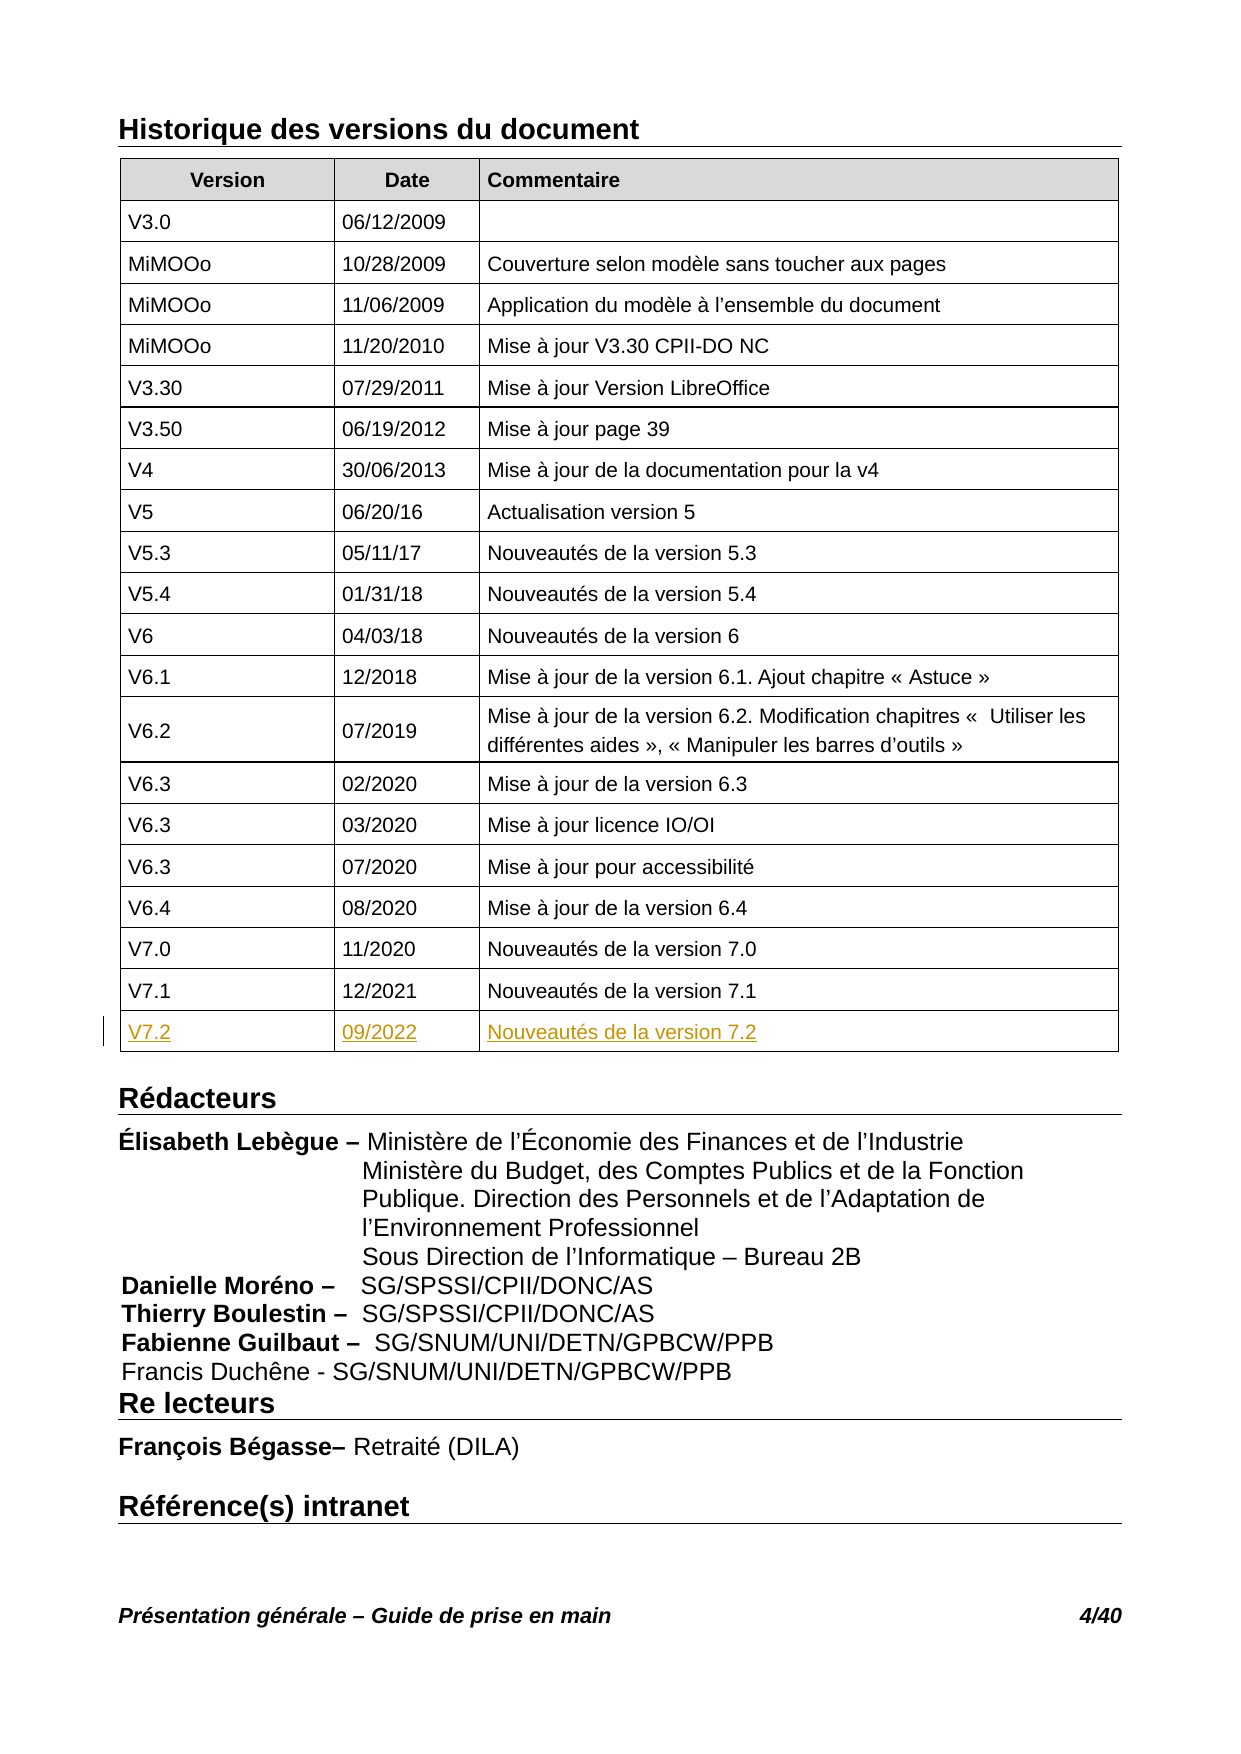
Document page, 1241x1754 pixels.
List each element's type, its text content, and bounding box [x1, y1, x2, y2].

table_cell Mise à jour V3.30 CPII-DO NC [480, 325, 1118, 365]
table_cell V7.2 [121, 1011, 334, 1051]
table_cell Mise à jour de la version 6.2. Modification chapitres « Utiliser les différentes aides », « Manipuler les barres d’outils » [480, 697, 1118, 761]
table_cell Nouveautés de la version 7.1 [480, 969, 1118, 1009]
table_cell Nouveautés de la version 6 [480, 614, 1118, 654]
table_cell V7.1 [121, 969, 334, 1009]
table_cell MiMOOo [121, 242, 334, 282]
table_cell V6.3 [121, 763, 334, 803]
table_cell Mise à jour pour accessibilité [480, 845, 1118, 886]
table_cell Actualisation version 5 [480, 490, 1118, 531]
table_cell 03/04/18 [335, 614, 479, 654]
table_cell Couverture selon modèle sans toucher aux pages [480, 242, 1118, 282]
text Référence(s) intranet [118, 1489, 1122, 1523]
table_cell 28/10/2009 [335, 242, 479, 282]
table_cell V6.3 [121, 845, 334, 886]
text Rédacteurs [118, 1081, 1122, 1114]
table_cell 09/2022 [335, 1011, 479, 1051]
text Fabienne Guilbaut – SG/SNUM/UNI/DETN/GPBCW/PPB [121, 1328, 1122, 1357]
table_cell V6.2 [121, 697, 334, 761]
table_cell Nouveautés de la version 5.4 [480, 573, 1118, 613]
table_cell Mise à jour Version LibreOffice [480, 366, 1118, 406]
text François Bégasse– Retraité (DILA) [118, 1432, 1122, 1461]
table_cell V5.4 [121, 573, 334, 613]
table_cell V3.30 [121, 366, 334, 406]
table_cell Nouveautés de la version 5.3 [480, 532, 1118, 572]
table_cell 07/2019 [335, 697, 479, 761]
table_cell V6.4 [121, 887, 334, 927]
text Historique des versions du document [118, 112, 1122, 146]
table_cell 02/2020 [335, 763, 479, 803]
table_cell 19/06/2012 [335, 408, 479, 448]
table_cell Mise à jour de la version 6.1. Ajout chapitre « Astuce » [480, 656, 1118, 696]
text Sous Direction de l’Informatique – Bureau 2B [362, 1242, 1122, 1271]
table_cell V7.0 [121, 928, 334, 968]
table_header Date [335, 159, 479, 200]
table_cell V6 [121, 614, 334, 654]
table_cell 12/2018 [335, 656, 479, 696]
table_cell MiMOOo [121, 325, 334, 365]
table_cell Nouveautés de la version 7.0 [480, 928, 1118, 968]
table_cell V5 [121, 490, 334, 531]
table_cell 20/06/16 [335, 490, 479, 531]
table_cell 29/07/2011 [335, 366, 479, 406]
text Élisabeth Lebègue – Ministère de l’Économie des Finances et de l’Industrie [118, 1127, 1122, 1156]
table_cell 31/01/18 [335, 573, 479, 613]
table_cell V6.1 [121, 656, 334, 696]
table_header Version [121, 159, 334, 200]
table_cell 11/05/17 [335, 532, 479, 572]
text Re lecteurs [118, 1386, 1122, 1419]
text Francis Duchêne - SG/SNUM/UNI/DETN/GPBCW/PPB [121, 1357, 1122, 1386]
table_cell [480, 201, 1118, 241]
table_cell Mise à jour licence IO/OI [480, 804, 1118, 844]
text Thierry Boulestin – SG/SPSSI/CPII/DONC/AS [121, 1299, 1122, 1328]
table_cell V3.50 [121, 408, 334, 448]
table_cell 03/2020 [335, 804, 479, 844]
table_cell Mise à jour de la documentation pour la v4 [480, 449, 1118, 489]
table_cell 30/06/2013 [335, 449, 479, 489]
table_cell V6.3 [121, 804, 334, 844]
table_cell 12/06/2009 [335, 201, 479, 241]
table_cell V3.0 [121, 201, 334, 241]
table_cell Application du modèle à l’ensemble du document [480, 284, 1118, 324]
table_cell 20/11/2010 [335, 325, 479, 365]
table_cell 08/2020 [335, 887, 479, 927]
table_cell 12/2021 [335, 969, 479, 1009]
table_cell V5.3 [121, 532, 334, 572]
table_cell 11/2020 [335, 928, 479, 968]
table_cell V4 [121, 449, 334, 489]
table_cell Mise à jour de la version 6.4 [480, 887, 1118, 927]
table_cell MiMOOo [121, 284, 334, 324]
table_cell Nouveautés de la version 7.2 [480, 1011, 1118, 1051]
table_cell 07/2020 [335, 845, 479, 886]
table_cell 06/11/2009 [335, 284, 479, 324]
table_header Commentaire [480, 159, 1118, 200]
table_cell Mise à jour de la version 6.3 [480, 763, 1118, 803]
text Ministère du Budget, des Comptes Publics et de la Fonction Publique. Direction des Personnels et de l’Adaptation de l’Environnement Professionnel [362, 1156, 1122, 1242]
text Danielle Moréno – SG/SPSSI/CPII/DONC/AS [121, 1271, 1122, 1299]
table_cell Mise à jour page 39 [480, 408, 1118, 448]
